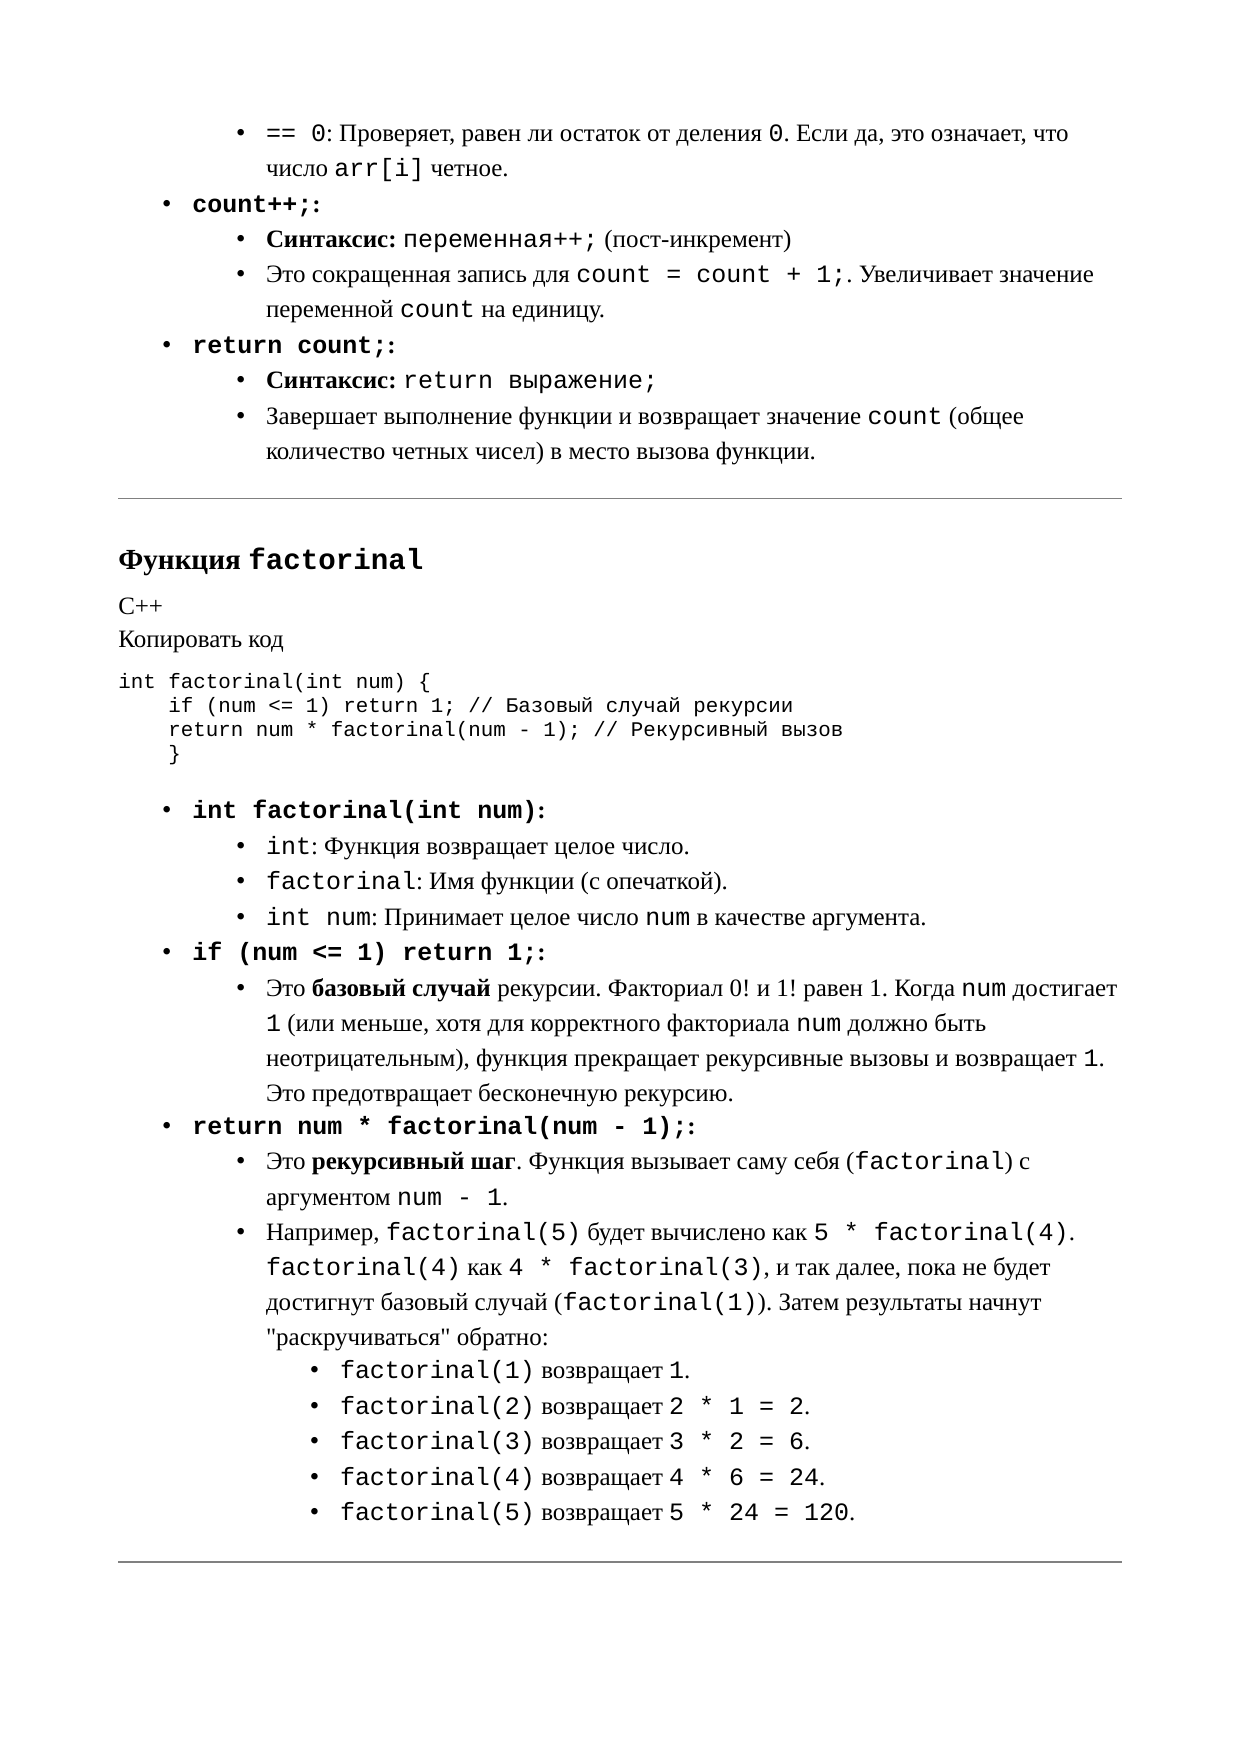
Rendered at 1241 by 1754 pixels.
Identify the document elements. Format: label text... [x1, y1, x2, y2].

text C++ [118, 591, 1122, 620]
list Это рекурсивный шаг. Функция вызывает саму себя (factorinal) с аргументом num - 1. [236, 1146, 1122, 1212]
list if (num <= 1) return 1;: [162, 937, 1122, 968]
list factorinal: Имя функции (с опечаткой). [236, 866, 1122, 897]
list return num * factorinal(num - 1);: [162, 1111, 1122, 1142]
list Например, factorinal(5) будет вычислено как 5 * factorinal(4). factorinal(4) как 4 * factorinal(3), и так далее, пока не будет достигнут базовый случай (factorinal(1)). Затем результаты начнут "раскручиваться" обратно: [236, 1217, 1122, 1351]
list factorinal(1) возвращает 1. [310, 1355, 1122, 1386]
list factorinal(3) возвращает 3 * 2 = 6. [310, 1426, 1122, 1457]
list factorinal(4) возвращает 4 * 6 = 24. [310, 1462, 1122, 1492]
list count++;: [162, 189, 1122, 219]
list factorinal(5) возвращает 5 * 24 = 120. [310, 1497, 1122, 1528]
list Это сокращенная запись для count = count + 1;. Увеличивает значение переменной count на единицу. [236, 259, 1122, 325]
text return num * factorinal(num - 1); // Рекурсивный вызов [118, 719, 1122, 742]
list int: Функция возвращает целое число. [236, 831, 1122, 862]
list return count;: [162, 330, 1122, 361]
text int factorinal(int num) { [118, 672, 1122, 695]
text if (num <= 1) return 1; // Базовый случай рекурсии [118, 695, 1122, 719]
text Копировать код [118, 624, 1122, 653]
list Синтаксис: return выражение; [236, 365, 1122, 396]
text } [118, 742, 1122, 766]
list Синтаксис: переменная++; (пост-инкремент) [236, 224, 1122, 255]
subtitle Функция factorinal [118, 542, 1122, 578]
list == 0: Проверяет, равен ли остаток от деления 0. Если да, это означает, что число arr[i] четное. [236, 118, 1122, 184]
list Завершает выполнение функции и возвращает значение count (общее количество четных чисел) в место вызова функции. [236, 401, 1122, 465]
list Это базовый случай рекурсии. Факториал 0! и 1! равен 1. Когда num достигает 1 (или меньше, хотя для корректного факториала num должно быть неотрицательным), функция прекращает рекурсивные вызовы и возвращает 1. Это предотвращает бесконечную рекурсию. [236, 973, 1122, 1107]
list factorinal(2) возвращает 2 * 1 = 2. [310, 1391, 1122, 1422]
list int factorinal(int num): [162, 796, 1122, 826]
list int num: Принимает целое число num в качестве аргумента. [236, 902, 1122, 933]
